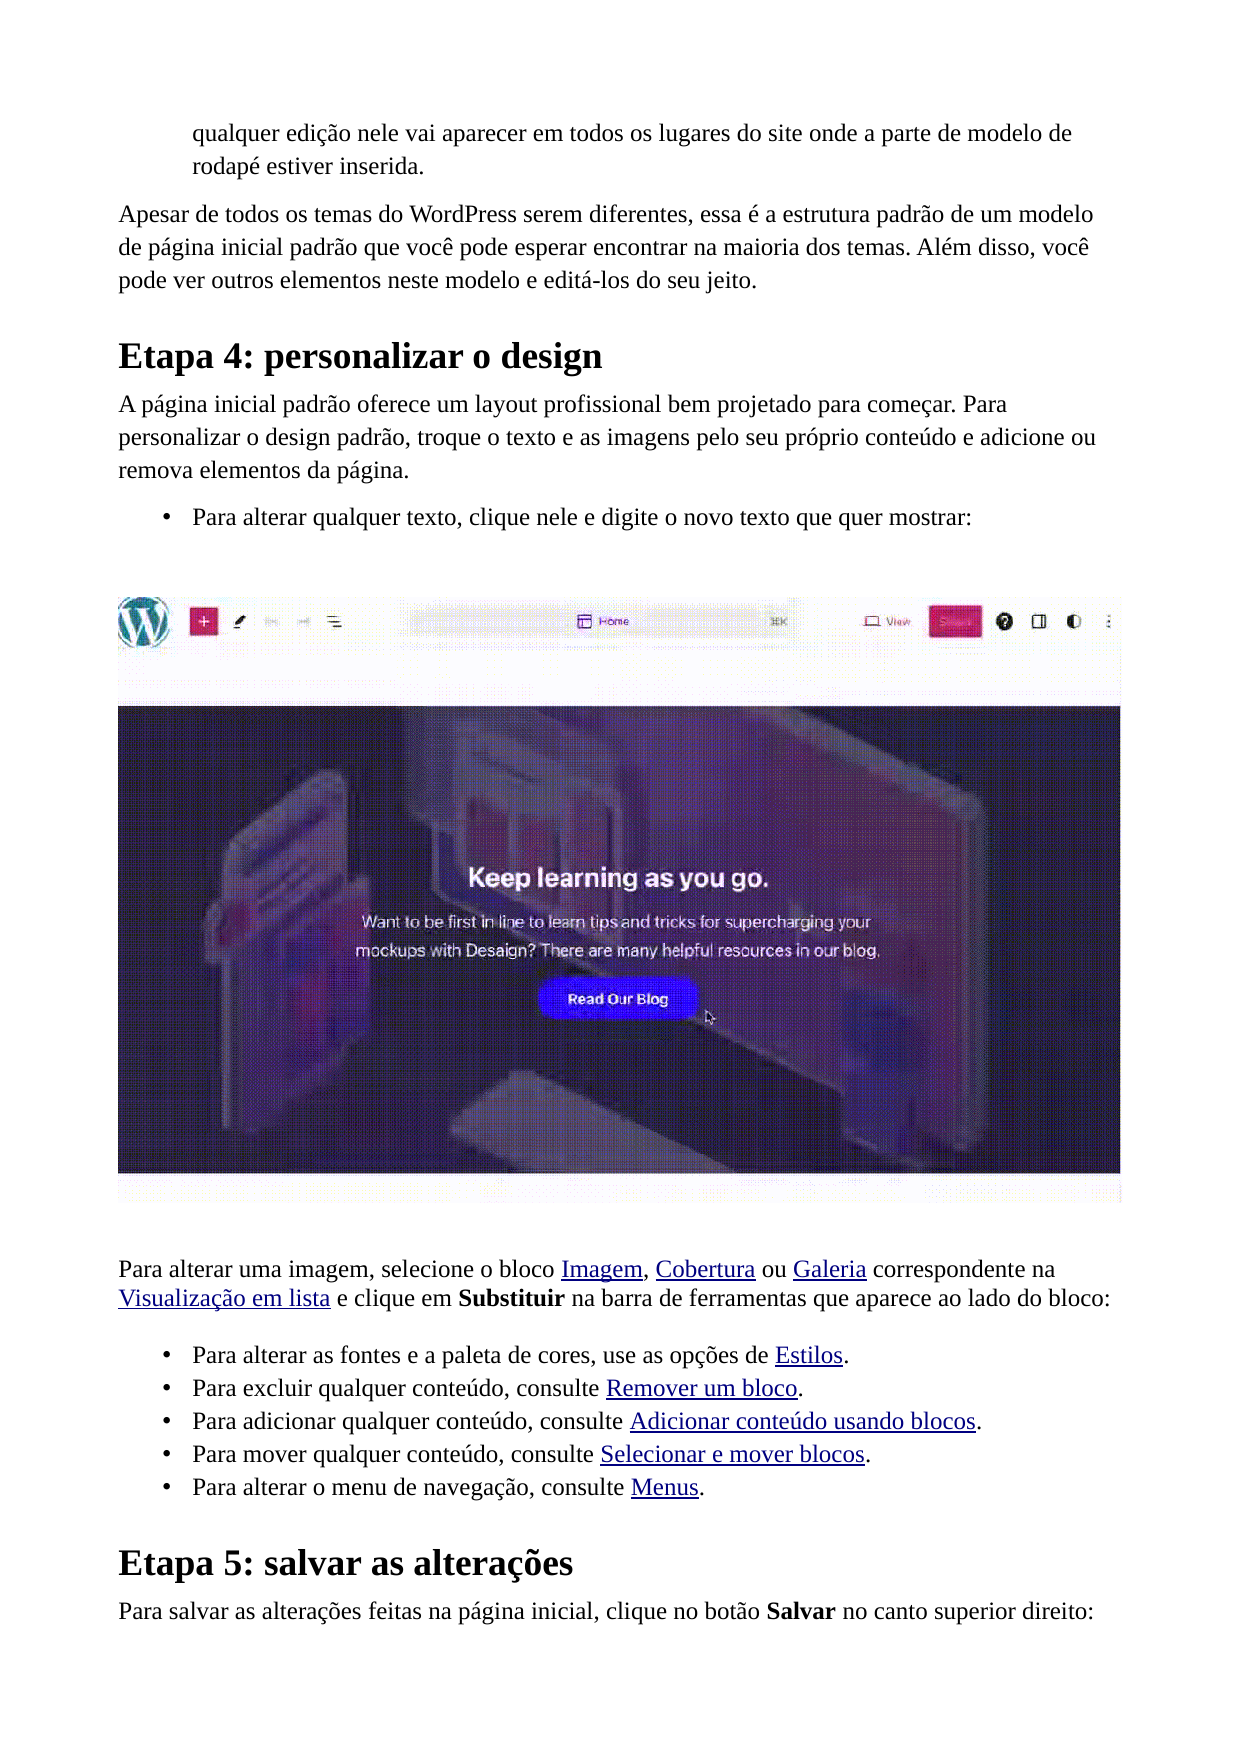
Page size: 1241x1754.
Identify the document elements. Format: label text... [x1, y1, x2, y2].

list Para alterar qualquer texto, clique nele e digite o novo texto que quer mostrar: [162, 502, 1122, 531]
subtitle Etapa 5: salvar as alterações [118, 1541, 1122, 1584]
text A página inicial padrão oferece um layout profissional bem projetado para começar. Para personalizar o design padrão, troque o texto e as imagens pelo seu próprio conteúdo e adicione ou remova elementos da página. [118, 389, 1122, 484]
subtitle Etapa 4: personalizar o design [118, 333, 1122, 376]
list Para alterar o menu de navegação, consulte Menus. [162, 1472, 1122, 1501]
list Para excluir qualquer conteúdo, consulte Remover um bloco. [162, 1373, 1122, 1402]
text Apesar de todos os temas do WordPress serem diferentes, essa é a estrutura padrão de um modelo de página inicial padrão que você pode esperar encontrar na maioria dos temas. Além disso, você pode ver outros elementos neste modelo e editá-los do seu jeito. [118, 199, 1122, 293]
picture [118, 597, 1123, 1203]
list Para mover qualquer conteúdo, consulte Selecionar e mover blocos. [162, 1439, 1122, 1468]
text Para salvar as alterações feitas na página inicial, clique no botão Salvar no canto superior direito: [118, 1596, 1122, 1625]
list qualquer edição nele vai aparecer em todos os lugares do site onde a parte de modelo de rodapé estiver inserida. [162, 118, 1122, 180]
list Para adicionar qualquer conteúdo, consulte Adicionar conteúdo usando blocos. [162, 1406, 1122, 1435]
list Para alterar as fontes e a paleta de cores, use as opções de Estilos. [162, 1340, 1122, 1369]
text Para alterar uma imagem, selecione o bloco Imagem, Cobertura ou Galeria correspondente na Visualização em lista e clique em Substituir na barra de ferramentas que aparece ao lado do bloco: [118, 1254, 1122, 1312]
